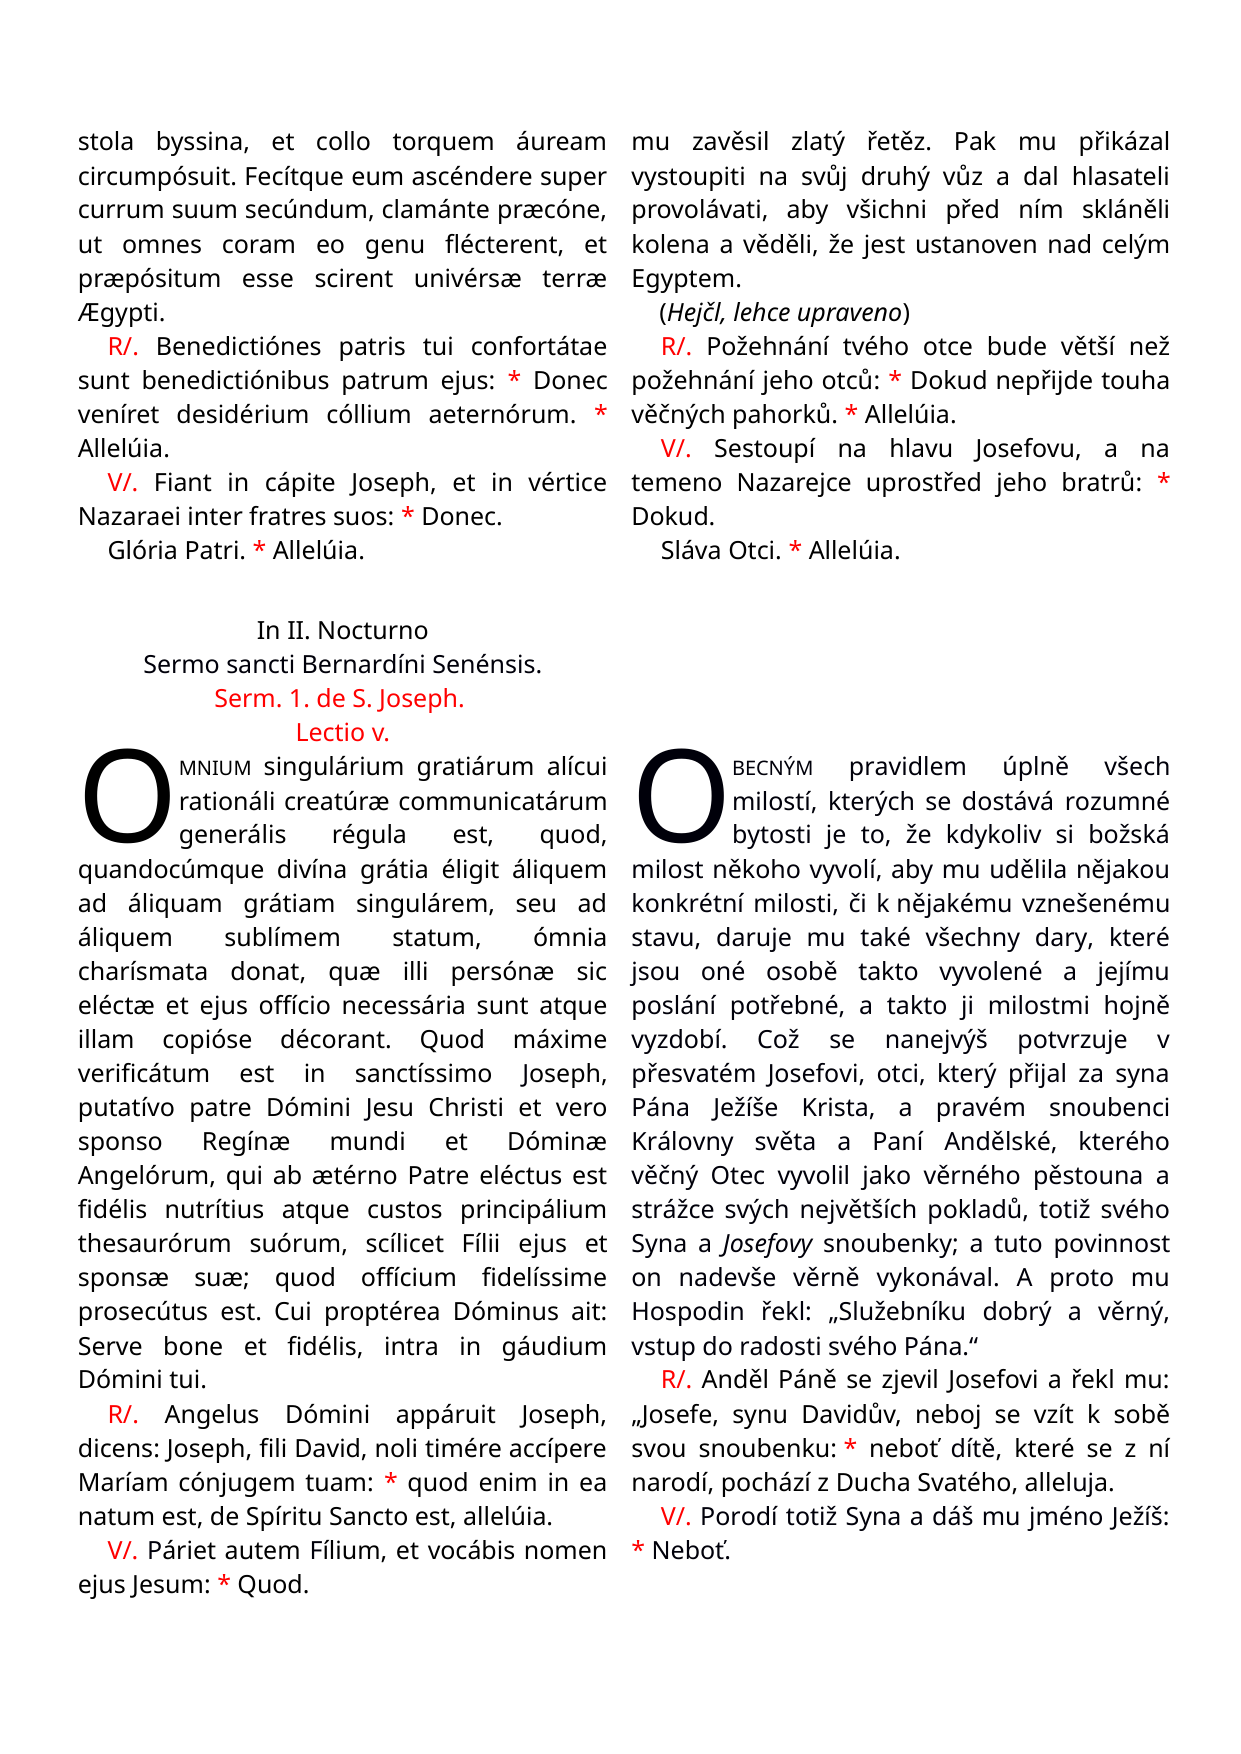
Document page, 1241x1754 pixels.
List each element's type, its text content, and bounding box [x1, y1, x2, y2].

table_cell stola byssina, et collo torquem áuream circumpósuit. Fecítque eum ascéndere super currum suum secúndum, clamánte præcóne, ut omnes coram eo genu flécterent, et præpósitum esse scirent univérsæ terræ Ægypti. R/. Benedictiónes patris tui confortátae sunt benedictiónibus patrum ejus: * Donec veníret desidérium cóllium aeternórum. * Allelúia. V/. Fiant in cápite Joseph, et in vértice Nazaraei inter fratres suos: * Donec. Glória Patri. * Allelúia. [66, 118, 619, 607]
table_cell mu zavěsil zlatý řetěz. Pak mu přikázal vystoupiti na svůj druhý vůz a dal hlasateli provolávati, aby všichni před ním skláněli kolena a věděli, že jest ustanoven nad celým Egyptem. (Hejčl, lehce upraveno) R/. Požehnání tvého otce bude větší než požehnání jeho otců: * Dokud nepřijde touha věčných pahorků. * Allelúia. V/. Sestoupí na hlavu Josefovu, a na temeno Nazarejce uprostřed jeho bratrů: * Dokud. Sláva Otci. * Allelúia. [619, 118, 1182, 607]
table_cell In II. Nocturno Sermo sancti Bernardíni Senénsis. Serm. 1. de S. Joseph. Lectio v. Omnium singulárium gratiárum alícui rationáli creatúræ communicatárum generális régula est, quod, quandocúmque divína grátia éligit áliquem ad áliquam grátiam singulárem, seu ad áliquem sublímem statum, ómnia charísmata donat, quæ illi persónæ sic eléctæ et ejus offício necessária sunt atque illam copióse décorant. Quod máxime verificátum est in sanctíssimo Joseph, putatívo patre Dómini Jesu Christi et vero sponso Regínæ mundi et Dóminæ Angelórum, qui ab ætérno Patre eléctus est fidélis nutrítius atque custos principálium thesaurórum suórum, scílicet Fílii ejus et sponsæ suæ; quod offícium fidelíssime prosecútus est. Cui proptérea Dóminus ait: Serve bone et fidélis, intra in gáudium Dómini tui. R/. Angelus Dómini appáruit Joseph, dicens: Joseph, fili David, noli timére accípere Maríam cónjugem tuam: * quod enim in ea natum est, de Spíritu Sancto est, allelúia. V/. Páriet autem Fílium, et vocábis nomen ejus Jesum: * Quod. [66, 607, 619, 1607]
table_cell Obecným pravidlem úplně všech milostí, kterých se dostává rozumné bytosti je to, že kdykoliv si božská milost někoho vyvolí, aby mu udělila nějakou konkrétní milosti, či k nějakému vznešenému stavu, daruje mu také všechny dary, které jsou oné osobě takto vyvolené a jejímu poslání potřebné, a takto ji milostmi hojně vyzdobí. Což se nanejvýš potvrzuje v přesvatém Josefovi, otci, který přijal za syna Pána Ježíše Krista, a pravém snoubenci Královny světa a Paní Andělské, kterého věčný Otec vyvolil jako věrného pěstouna a strážce svých největších pokladů, totiž svého Syna a Josefovy snoubenky; a tuto povinnost on nadevše věrně vykonával. A proto mu Hospodin řekl: „Služebníku dobrý a věrný, vstup do radosti svého Pána.“ R/. Anděl Páně se zjevil Josefovi a řekl mu: „Josefe, synu Davidův, neboj se vzít k sobě svou snoubenku: * neboť dítě, které se z ní narodí, pochází z Ducha Svatého, alleluja. V/. Porodí totiž Syna a dáš mu jméno Ježíš: * Neboť. [619, 607, 1182, 1607]
